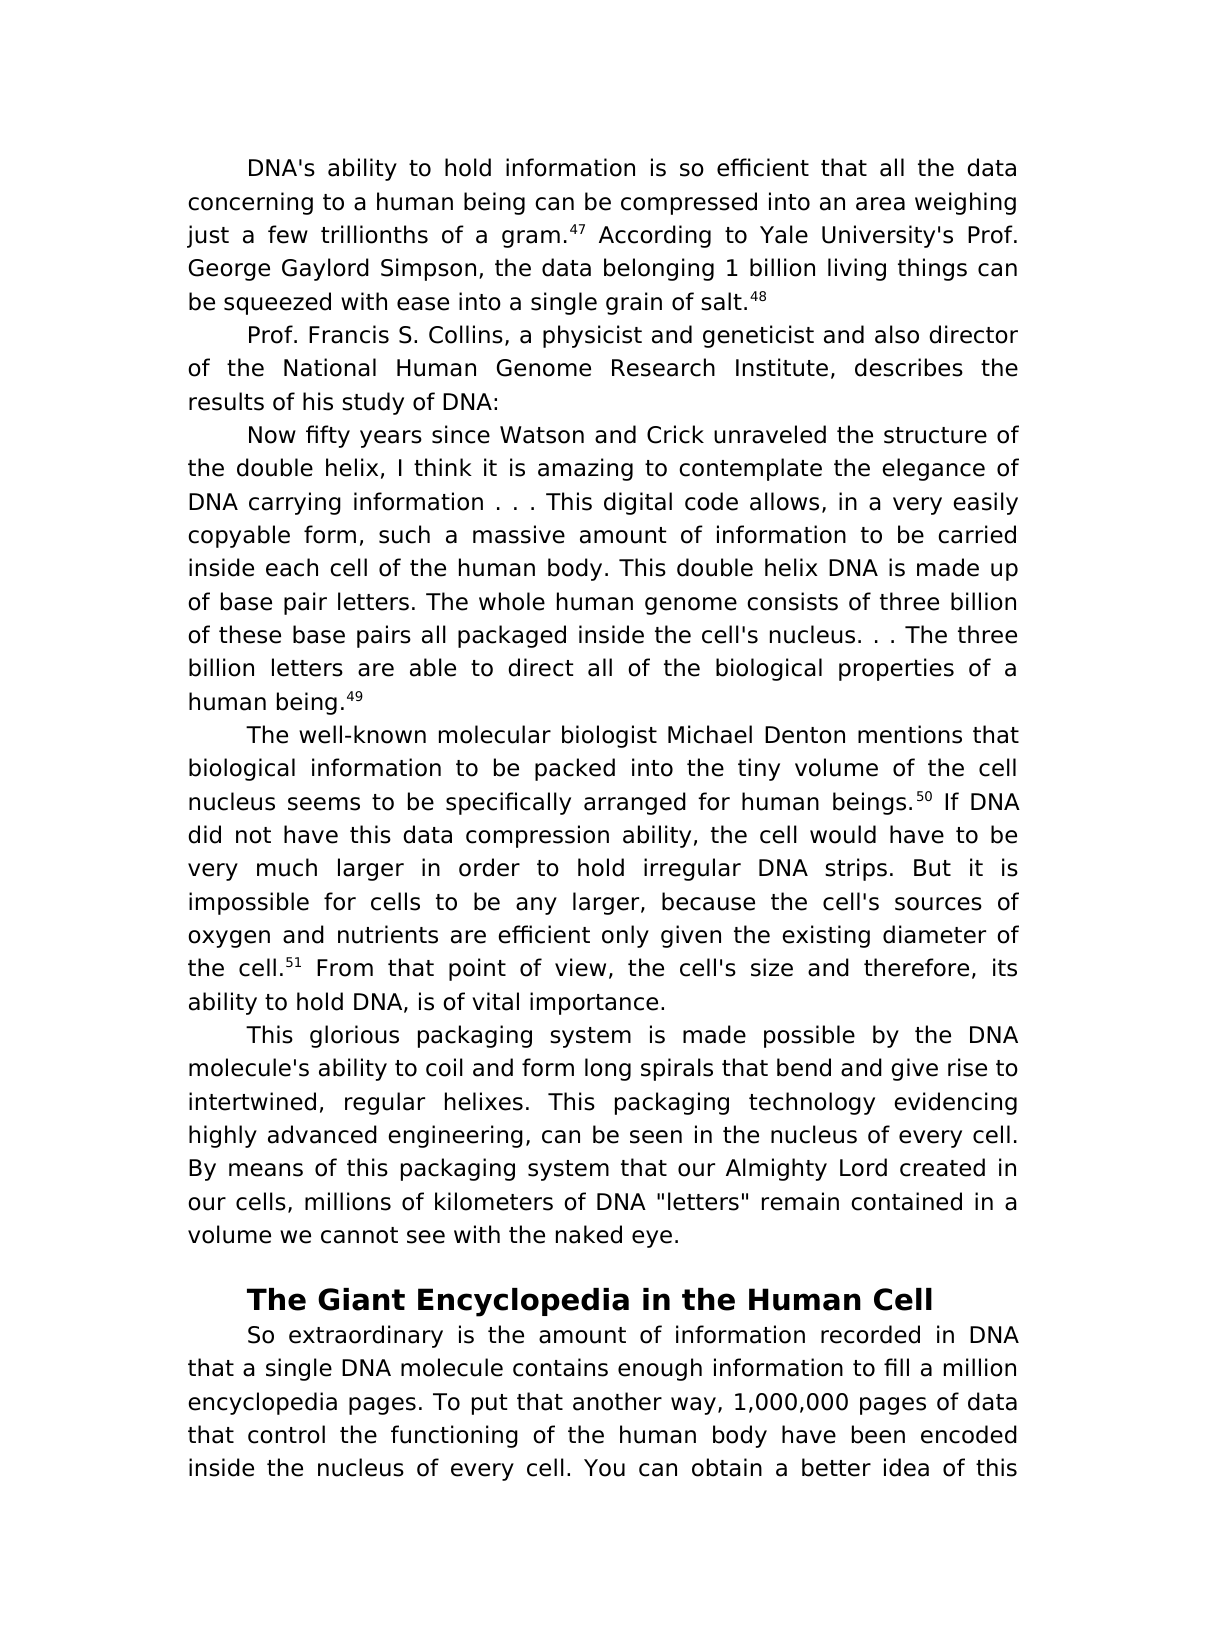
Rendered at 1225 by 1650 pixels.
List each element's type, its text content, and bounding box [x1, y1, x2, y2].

text Now fifty years since Watson and Crick unraveled the structure of the double helix, I think it is amazing to contemplate the elegance of DNA carrying information . . . This digital code allows, in a very easily copyable form, such a massive amount of information to be carried inside each cell of the human body. This double helix DNA is made up of base pair letters. The whole human genome consists of three billion of these base pairs all packaged inside the cell's nucleus. . . The three billion letters are able to direct all of the biological properties of a human being.49 [187, 417, 1020, 717]
text So extraordinary is the amount of information recorded in DNA that a single DNA molecule contains enough information to fill a million encyclopedia pages. To put that another way, 1,000,000 pages of data that control the functioning of the human body have been encoded inside the nucleus of every cell. You can obtain a better idea of this [187, 1317, 1020, 1483]
text This glorious packaging system is made possible by the DNA molecule's ability to coil and form long spirals that bend and give rise to intertwined, regular helixes. This packaging technology evidencing highly advanced engineering, can be seen in the nucleus of every cell. By means of this packaging system that our Almighty Lord created in our cells, millions of kilometers of DNA "letters" remain contained in a volume we cannot see with the naked eye. [187, 1017, 1020, 1250]
text DNA's ability to hold information is so efficient that all the data concerning to a human being can be compressed into an area weighing just a few trillionths of a gram.47 According to Yale University's Prof. George Gaylord Simpson, the data belonging 1 billion living things can be squeezed with ease into a single grain of salt.48 [187, 150, 1020, 317]
text Prof. Francis S. Collins, a physicist and geneticist and also director of the National Human Genome Research Institute, describes the results of his study of DNA: [187, 317, 1020, 417]
text The well-known molecular biologist Michael Denton mentions that biological information to be packed into the tiny volume of the cell nucleus seems to be specifically arranged for human beings.50 If DNA did not have this data compression ability, the cell would have to be very much larger in order to hold irregular DNA strips. But it is impossible for cells to be any larger, because the cell's sources of oxygen and nutrients are efficient only given the existing diameter of the cell.51 From that point of view, the cell's size and therefore, its ability to hold DNA, is of vital importance. [187, 717, 1020, 1017]
text The Giant Encyclopedia in the Human Cell [187, 1283, 1020, 1317]
